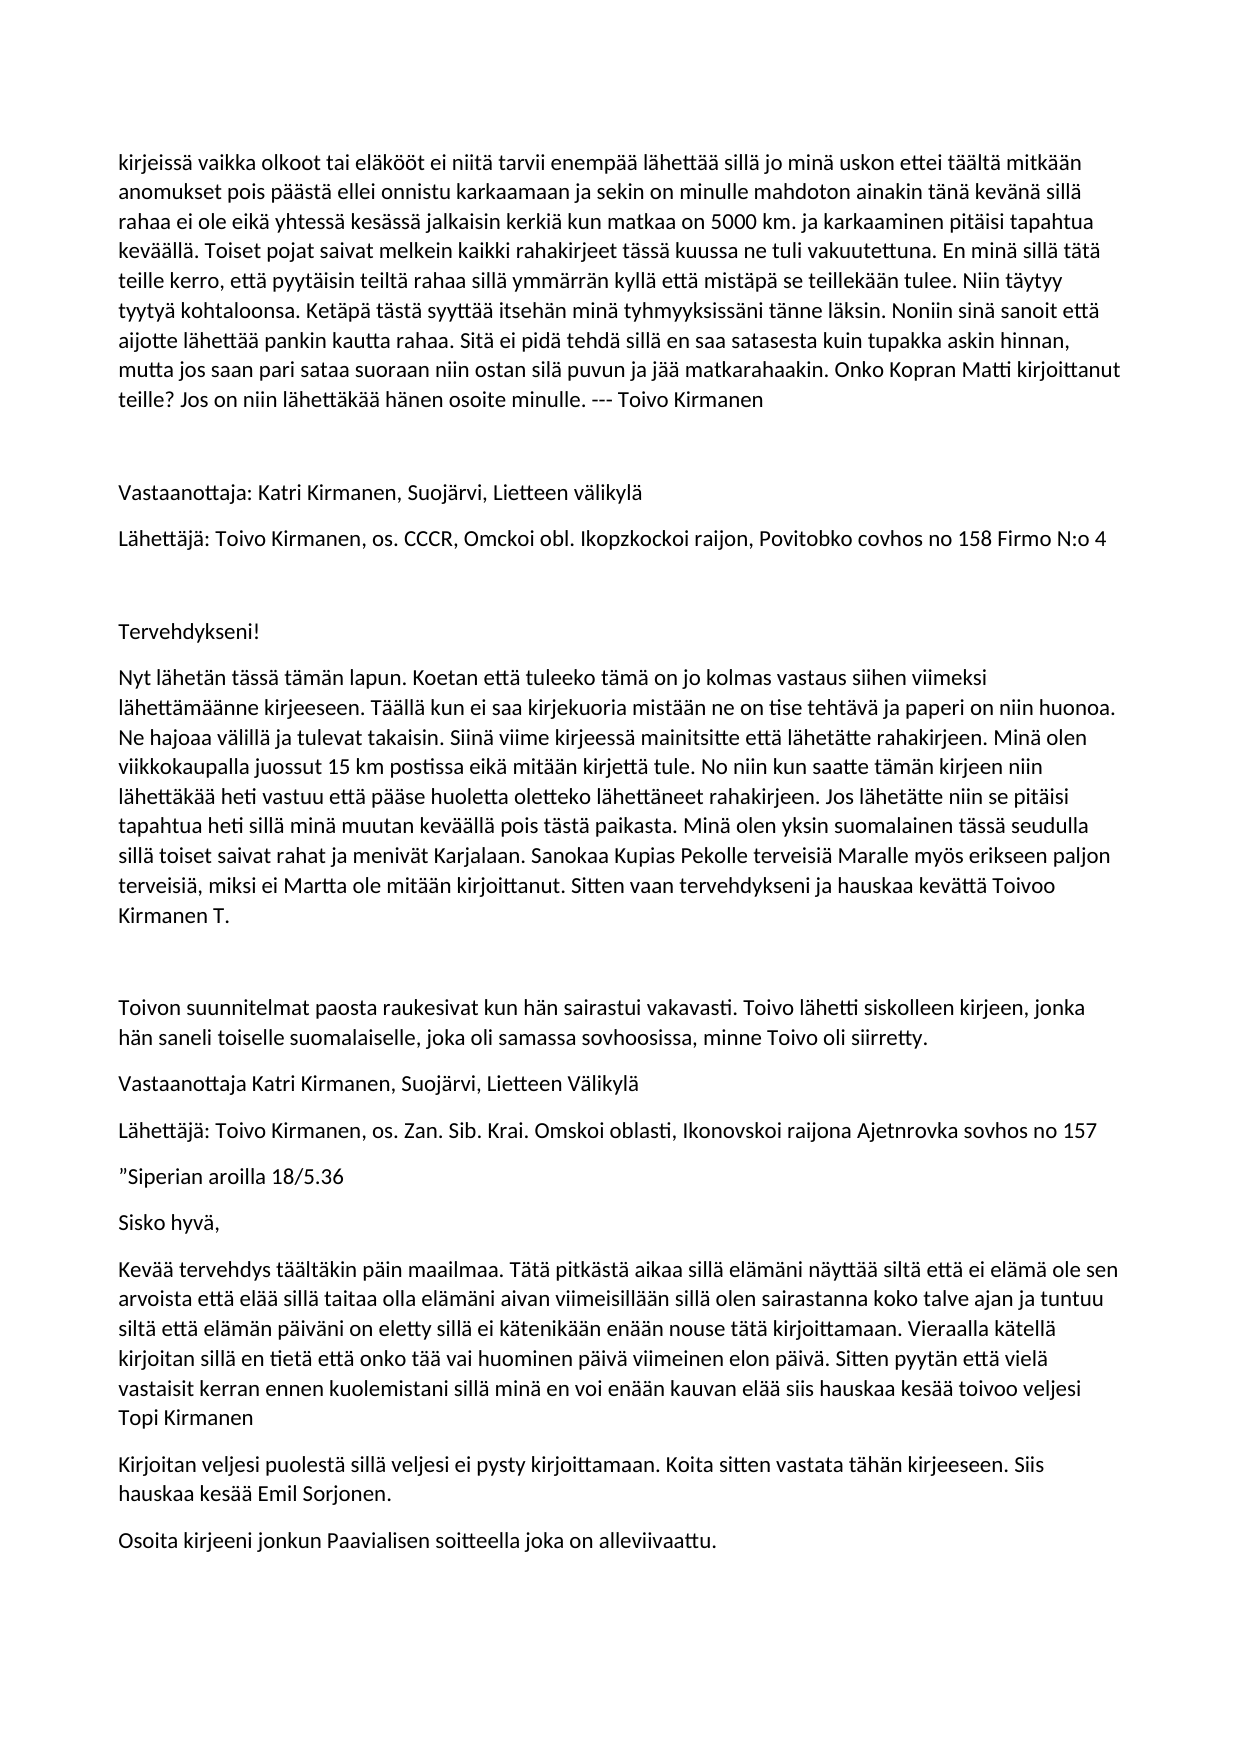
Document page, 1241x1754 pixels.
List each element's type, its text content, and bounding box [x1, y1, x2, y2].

text Nyt lähetän tässä tämän lapun. Koetan että tuleeko tämä on jo kolmas vastaus siihen viimeksi lähettämäänne kirjeeseen. Täällä kun ei saa kirjekuoria mistään ne on tise tehtävä ja paperi on niin huonoa. Ne hajoaa välillä ja tulevat takaisin. Siinä viime kirjeessä mainitsitte että lähetätte rahakirjeen. Minä olen viikkokaupalla juossut 15 km postissa eikä mitään kirjettä tule. No niin kun saatte tämän kirjeen niin lähettäkää heti vastuu että pääse huoletta oletteko lähettäneet rahakirjeen. Jos lähetätte niin se pitäisi tapahtua heti sillä minä muutan keväällä pois tästä paikasta. Minä olen yksin suomalainen tässä seudulla sillä toiset saivat rahat ja menivät Karjalaan. Sanokaa Kupias Pekolle terveisiä Maralle myös erikseen paljon terveisiä, miksi ei Martta ole mitään kirjoittanut. Sitten vaan tervehdykseni ja hauskaa kevättä Toivoo Kirmanen T. [118, 663, 1122, 929]
text ”Siperian aroilla 18/5.36 [118, 1162, 1122, 1190]
text Osoita kirjeeni jonkun Paavialisen soitteella joka on alleviivaattu. [118, 1526, 1122, 1554]
text Toivon suunnitelmat paosta raukesivat kun hän sairastui vakavasti. Toivo lähetti siskolleen kirjeen, jonka hän saneli toiselle suomalaiselle, joka oli samassa sovhoosissa, minne Toivo oli siirretty. [118, 993, 1122, 1051]
text Tervehdykseni! [118, 617, 1122, 645]
text Kevää tervehdys täältäkin päin maailmaa. Tätä pitkästä aikaa sillä elämäni näyttää siltä että ei elämä ole sen arvoista että elää sillä taitaa olla elämäni aivan viimeisillään sillä olen sairastanna koko talve ajan ja tuntuu siltä että elämän päiväni on eletty sillä ei kätenikään enään nouse tätä kirjoittamaan. Vieraalla kätellä kirjoitan sillä en tietä että onko tää vai huominen päivä viimeinen elon päivä. Sitten pyytän että vielä vastaisit kerran ennen kuolemistani sillä minä en voi enään kauvan elää siis hauskaa kesää toivoo veljesi Topi Kirmanen [118, 1255, 1122, 1431]
text Sisko hyvä, [118, 1208, 1122, 1237]
text Lähettäjä: Toivo Kirmanen, os. Zan. Sib. Krai. Omskoi oblasti, Ikonovskoi raijona Ajetnrovka sovhos no 157 [118, 1116, 1122, 1144]
text Lähettäjä: Toivo Kirmanen, os. CCCR, Omckoi obl. Ikopzkockoi raijon, Povitobko covhos no 158 Firmo N:o 4 [118, 524, 1122, 552]
text Vastaanottaja Katri Kirmanen, Suojärvi, Lietteen Välikylä [118, 1069, 1122, 1097]
text Vastaanottaja: Katri Kirmanen, Suojärvi, Lietteen välikylä [118, 478, 1122, 506]
text Kirjoitan veljesi puolestä sillä veljesi ei pysty kirjoittamaan. Koita sitten vastata tähän kirjeeseen. Siis hauskaa kesää Emil Sorjonen. [118, 1450, 1122, 1507]
text kirjeissä vaikka olkoot tai eläkööt ei niitä tarvii enempää lähettää sillä jo minä uskon ettei täältä mitkään anomukset pois päästä ellei onnistu karkaamaan ja sekin on minulle mahdoton ainakin tänä kevänä sillä rahaa ei ole eikä yhtessä kesässä jalkaisin kerkiä kun matkaa on 5000 km. ja karkaaminen pitäisi tapahtua keväällä. Toiset pojat saivat melkein kaikki rahakirjeet tässä kuussa ne tuli vakuutettuna. En minä sillä tätä teille kerro, että pyytäisin teiltä rahaa sillä ymmärrän kyllä että mistäpä se teillekään tulee. Niin täytyy tyytyä kohtaloonsa. Ketäpä tästä syyttää itsehän minä tyhmyyksissäni tänne läksin. Noniin sinä sanoit että aijotte lähettää pankin kautta rahaa. Sitä ei pidä tehdä sillä en saa satasesta kuin tupakka askin hinnan, mutta jos saan pari sataa suoraan niin ostan silä puvun ja jää matkarahaakin. Onko Kopran Matti kirjoittanut teille? Jos on niin lähettäkää hänen osoite minulle. --- Toivo Kirmanen [118, 148, 1122, 413]
